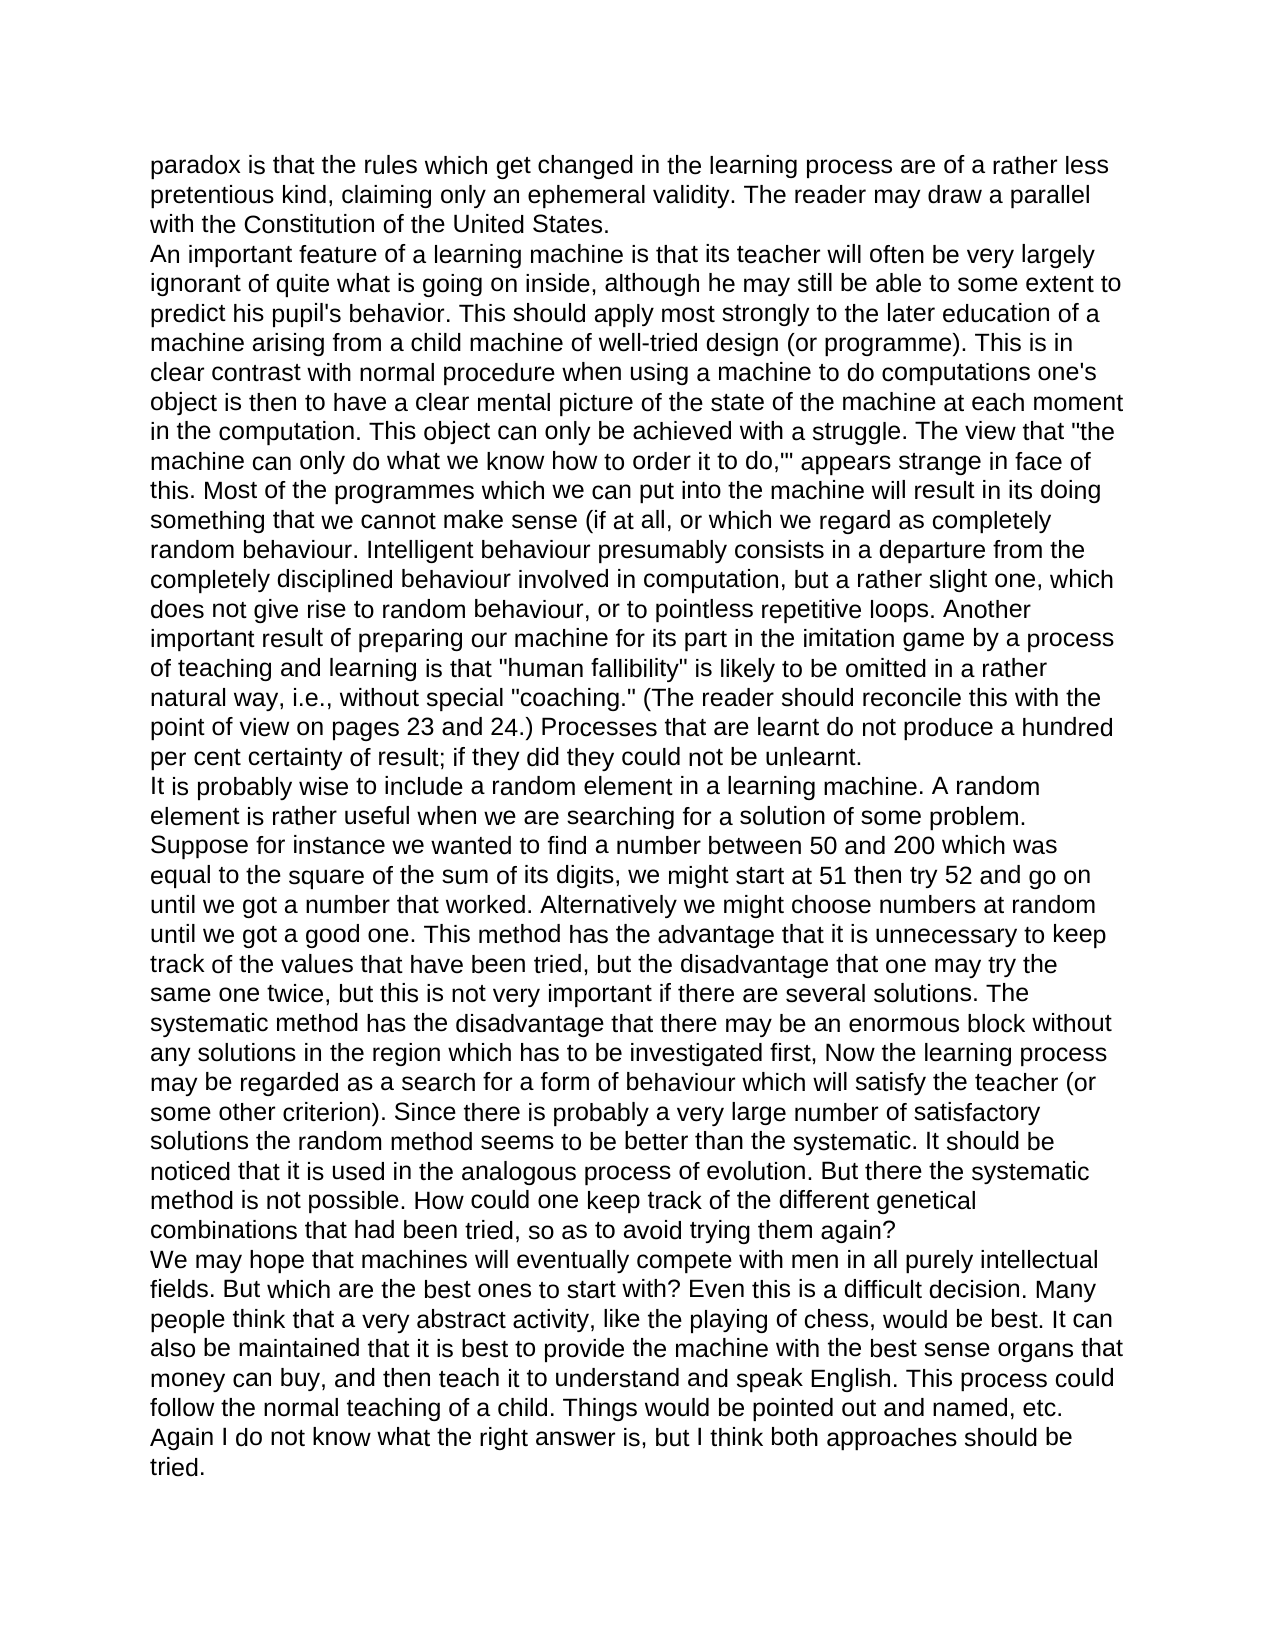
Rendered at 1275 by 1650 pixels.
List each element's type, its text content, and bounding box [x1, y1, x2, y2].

text We may hope that machines will eventually compete with men in all purely intellectual fields. But which are the best ones to start with? Even this is a difficult decision. Many people think that a very abstract activity, like the playing of chess, would be best. It can also be maintained that it is best to provide the machine with the best sense organs that money can buy, and then teach it to understand and speak English. This process could follow the normal teaching of a child. Things would be pointed out and named, etc. Again I do not know what the right answer is, but I think both approaches should be tried. [150, 1244, 1125, 1481]
text It is probably wise to include a random element in a learning machine. A random element is rather useful when we are searching for a solution of some problem. Suppose for instance we wanted to find a number between 50 and 200 which was equal to the square of the sum of its digits, we might start at 51 then try 52 and go on until we got a number that worked. Alternatively we might choose numbers at random until we got a good one. This method has the advantage that it is unnecessary to keep track of the values that have been tried, but the disadvantage that one may try the same one twice, but this is not very important if there are several solutions. The systematic method has the disadvantage that there may be an enormous block without any solutions in the region which has to be investigated first, Now the learning process may be regarded as a search for a form of behaviour which will satisfy the teacher (or some other criterion). Since there is probably a very large number of satisfactory solutions the random method seems to be better than the systematic. It should be noticed that it is used in the analogous process of evolution. But there the systematic method is not possible. How could one keep track of the different genetical combinations that had been tried, so as to avoid trying them again? [150, 771, 1125, 1244]
text paradox is that the rules which get changed in the learning process are of a rather less pretentious kind, claiming only an ephemeral validity. The reader may draw a parallel with the Constitution of the United States. [150, 150, 1125, 239]
text An important feature of a learning machine is that its teacher will often be very largely ignorant of quite what is going on inside, although he may still be able to some extent to predict his pupil's behavior. This should apply most strongly to the later education of a machine arising from a child machine of well-tried design (or programme). This is in clear contrast with normal procedure when using a machine to do computations one's object is then to have a clear mental picture of the state of the machine at each moment in the computation. This object can only be achieved with a struggle. The view that "the machine can only do what we know how to order it to do,"' appears strange in face of this. Most of the programmes which we can put into the machine will result in its doing something that we cannot make sense (if at all, or which we regard as completely random behaviour. Intelligent behaviour presumably consists in a departure from the completely disciplined behaviour involved in computation, but a rather slight one, which does not give rise to random behaviour, or to pointless repetitive loops. Another important result of preparing our machine for its part in the imitation game by a process of teaching and learning is that "human fallibility" is likely to be omitted in a rather natural way, i.e., without special "coaching." (The reader should reconcile this with the point of view on pages 23 and 24.) Processes that are learnt do not produce a hundred per cent certainty of result; if they did they could not be unlearnt. [150, 239, 1125, 771]
